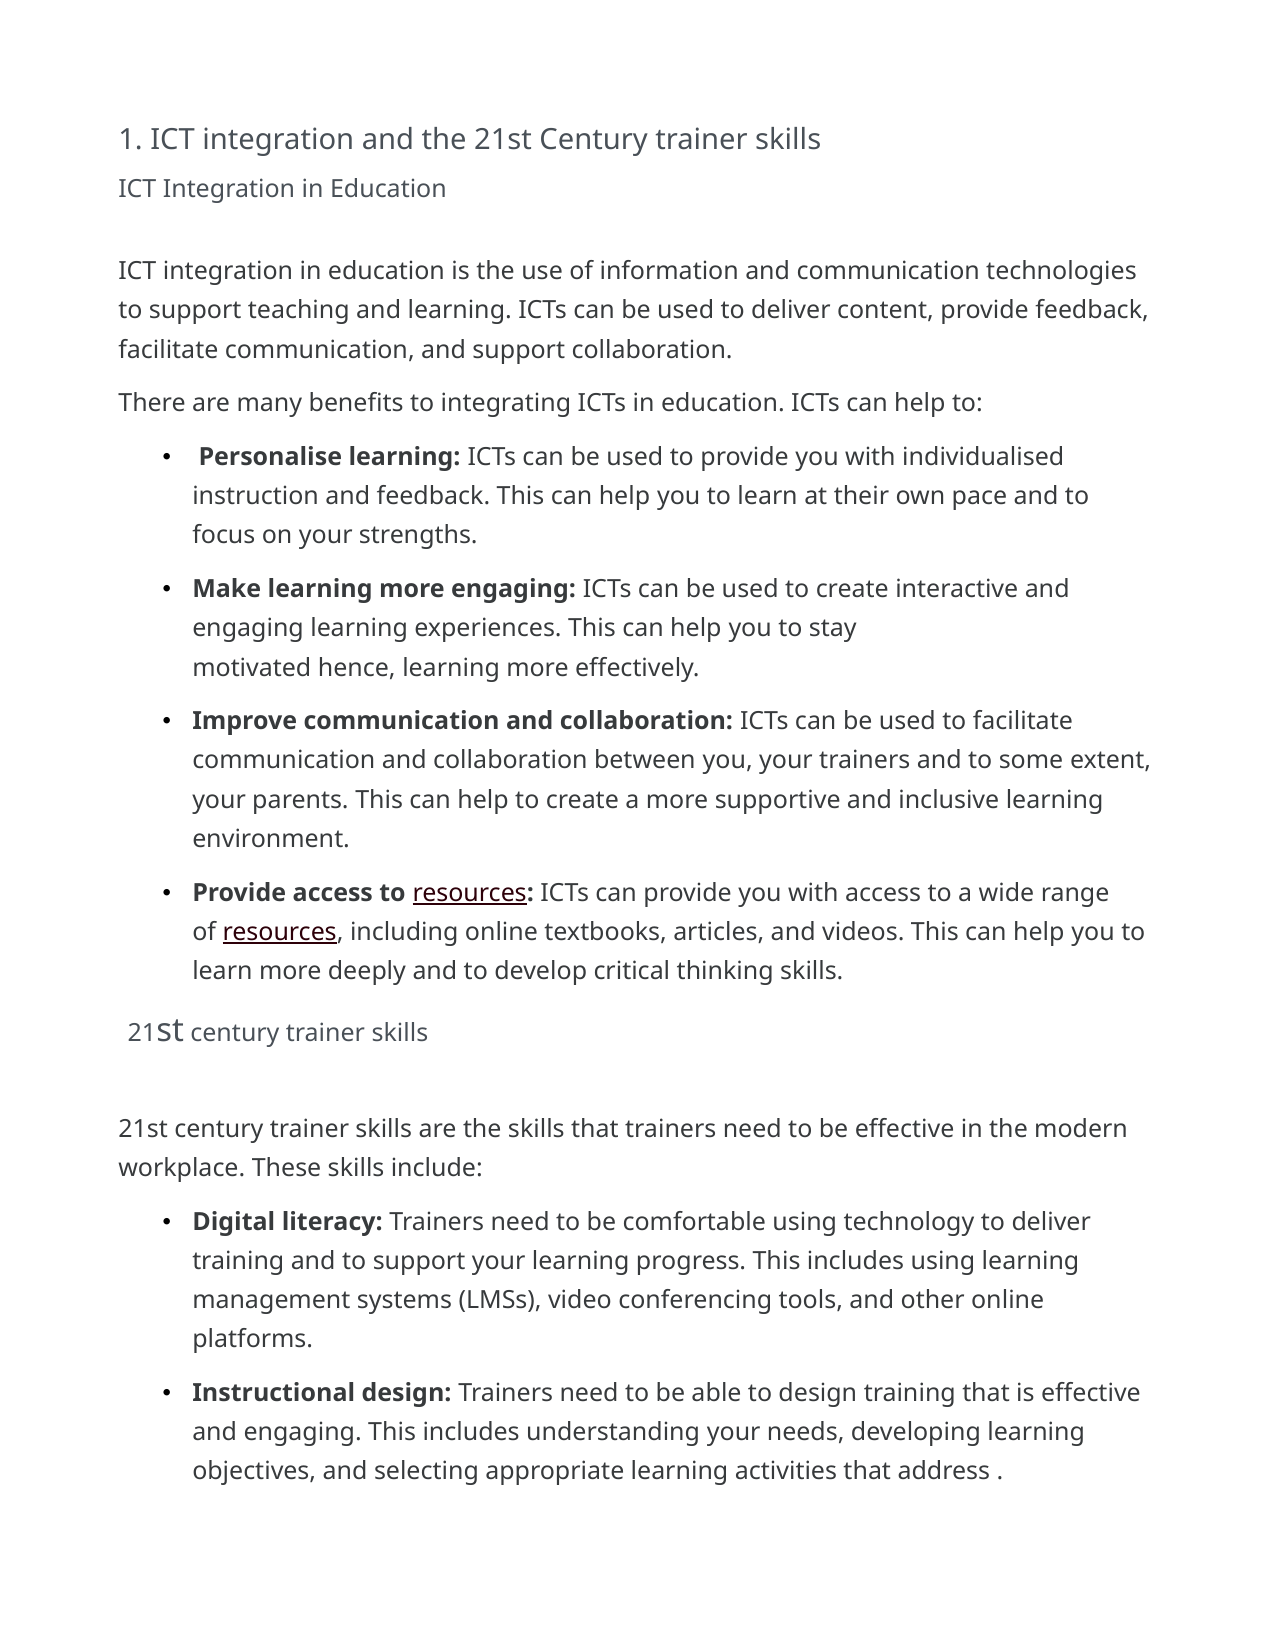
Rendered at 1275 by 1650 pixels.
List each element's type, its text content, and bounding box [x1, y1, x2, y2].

subtitle 1. ICT integration and the 21st Century trainer skills [118, 118, 1157, 158]
text There are many benefits to integrating ICTs in education. ICTs can help to: [118, 385, 1157, 419]
list Personalise learning: ICTs can be used to provide you with individualised instruction and feedback. This can help you to learn at their own pace and to focus on your strengths. [162, 439, 1157, 551]
list Improve communication and collaboration: ICTs can be used to facilitate communication and collaboration between you, your trainers and to some extent, your parents. This can help to create a more supportive and inclusive learning environment. [162, 703, 1157, 854]
list Digital literacy: Trainers need to be comfortable using technology to deliver training and to support your learning progress. This includes using learning management systems (LMSs), video conferencing tools, and other online platforms. [162, 1203, 1157, 1355]
text ICT integration in education is the use of information and communication technologies to support teaching and learning. ICTs can be used to deliver content, provide feedback, facilitate communication, and support collaboration. [118, 253, 1157, 365]
subtitle 21st century trainer skills [118, 1006, 1157, 1051]
text 21st century trainer skills are the skills that trainers need to be effective in the modern workplace. These skills include: [118, 1110, 1157, 1183]
subtitle ICT Integration in Education [118, 170, 1157, 204]
list Provide access to resources: ICTs can provide you with access to a wide range of resources, including online textbooks, articles, and videos. This can help you to learn more deeply and to develop critical thinking skills. [162, 874, 1157, 987]
list Make learning more engaging: ICTs can be used to create interactive and engaging learning experiences. This can help you to stay motivated hence, learning more effectively. [162, 571, 1157, 683]
list Instructional design: Trainers need to be able to design training that is effective and engaging. This includes understanding your needs, developing learning objectives, and selecting appropriate learning activities that address . [162, 1374, 1157, 1487]
